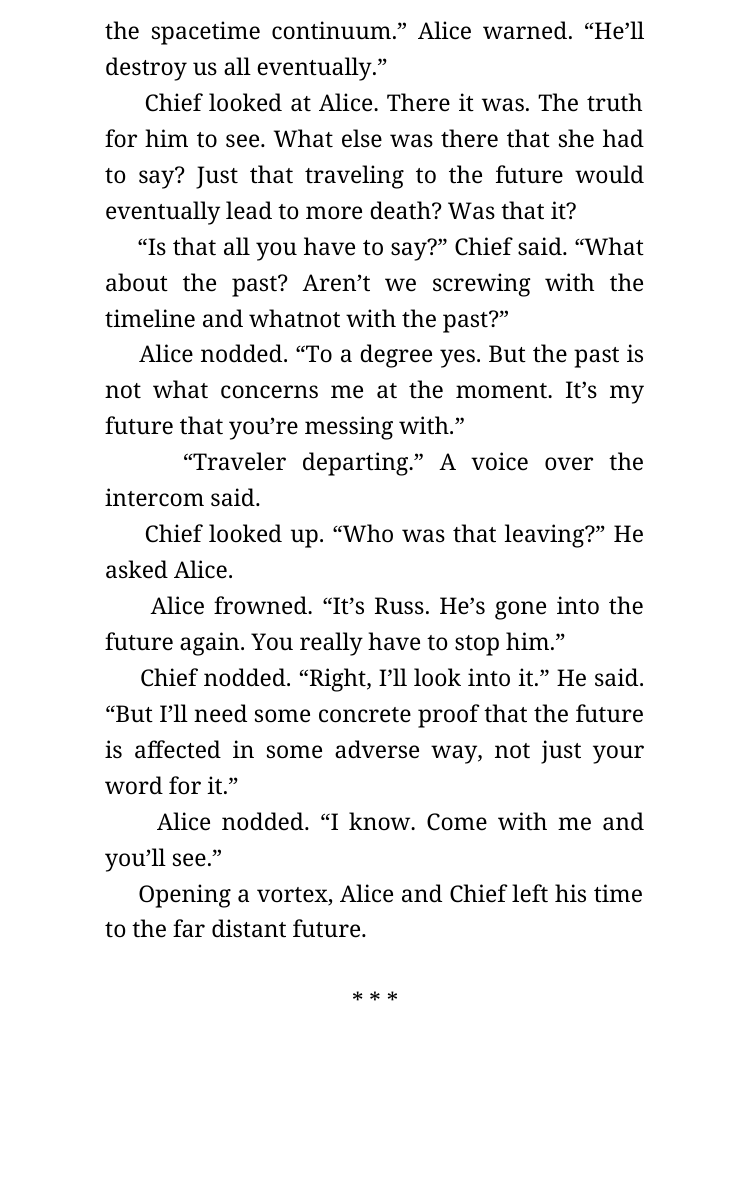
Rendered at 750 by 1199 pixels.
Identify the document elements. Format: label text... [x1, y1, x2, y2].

text * * * [105, 985, 645, 1017]
text Alice nodded. “I know. Come with me and you’ll see.” [105, 806, 645, 873]
text Chief looked at Alice. There it was. The truth for him to see. What else was there that she had to say? Just that traveling to the future would eventually lead to more death? Was that it? [105, 87, 645, 226]
text Chief looked up. “Who was that leaving?” He asked Alice. [105, 518, 645, 585]
text Alice nodded. “To a degree yes. But the past is not what concerns me at the moment. It’s my future that you’re messing with.” [105, 338, 645, 442]
text Chief nodded. “Right, I’ll look into it.” He said. “But I’ll need some concrete proof that the future is affected in some adverse way, not just your word for it.” [105, 662, 645, 801]
text Alice frowned. “It’s Russ. He’s gone into the future again. You really have to stop him.” [105, 590, 645, 657]
text Opening a vortex, Alice and Chief left his time to the far distant future. [105, 877, 645, 945]
text “Is that all you have to say?” Chief said. “What about the past? Aren’t we screwing with the timeline and whatnot with the past?” [105, 231, 645, 334]
text the spacetime continuum.” Alice warned. “He’ll destroy us all eventually.” [105, 15, 645, 82]
text “Traveler departing.” A voice over the intercom said. [105, 446, 645, 513]
